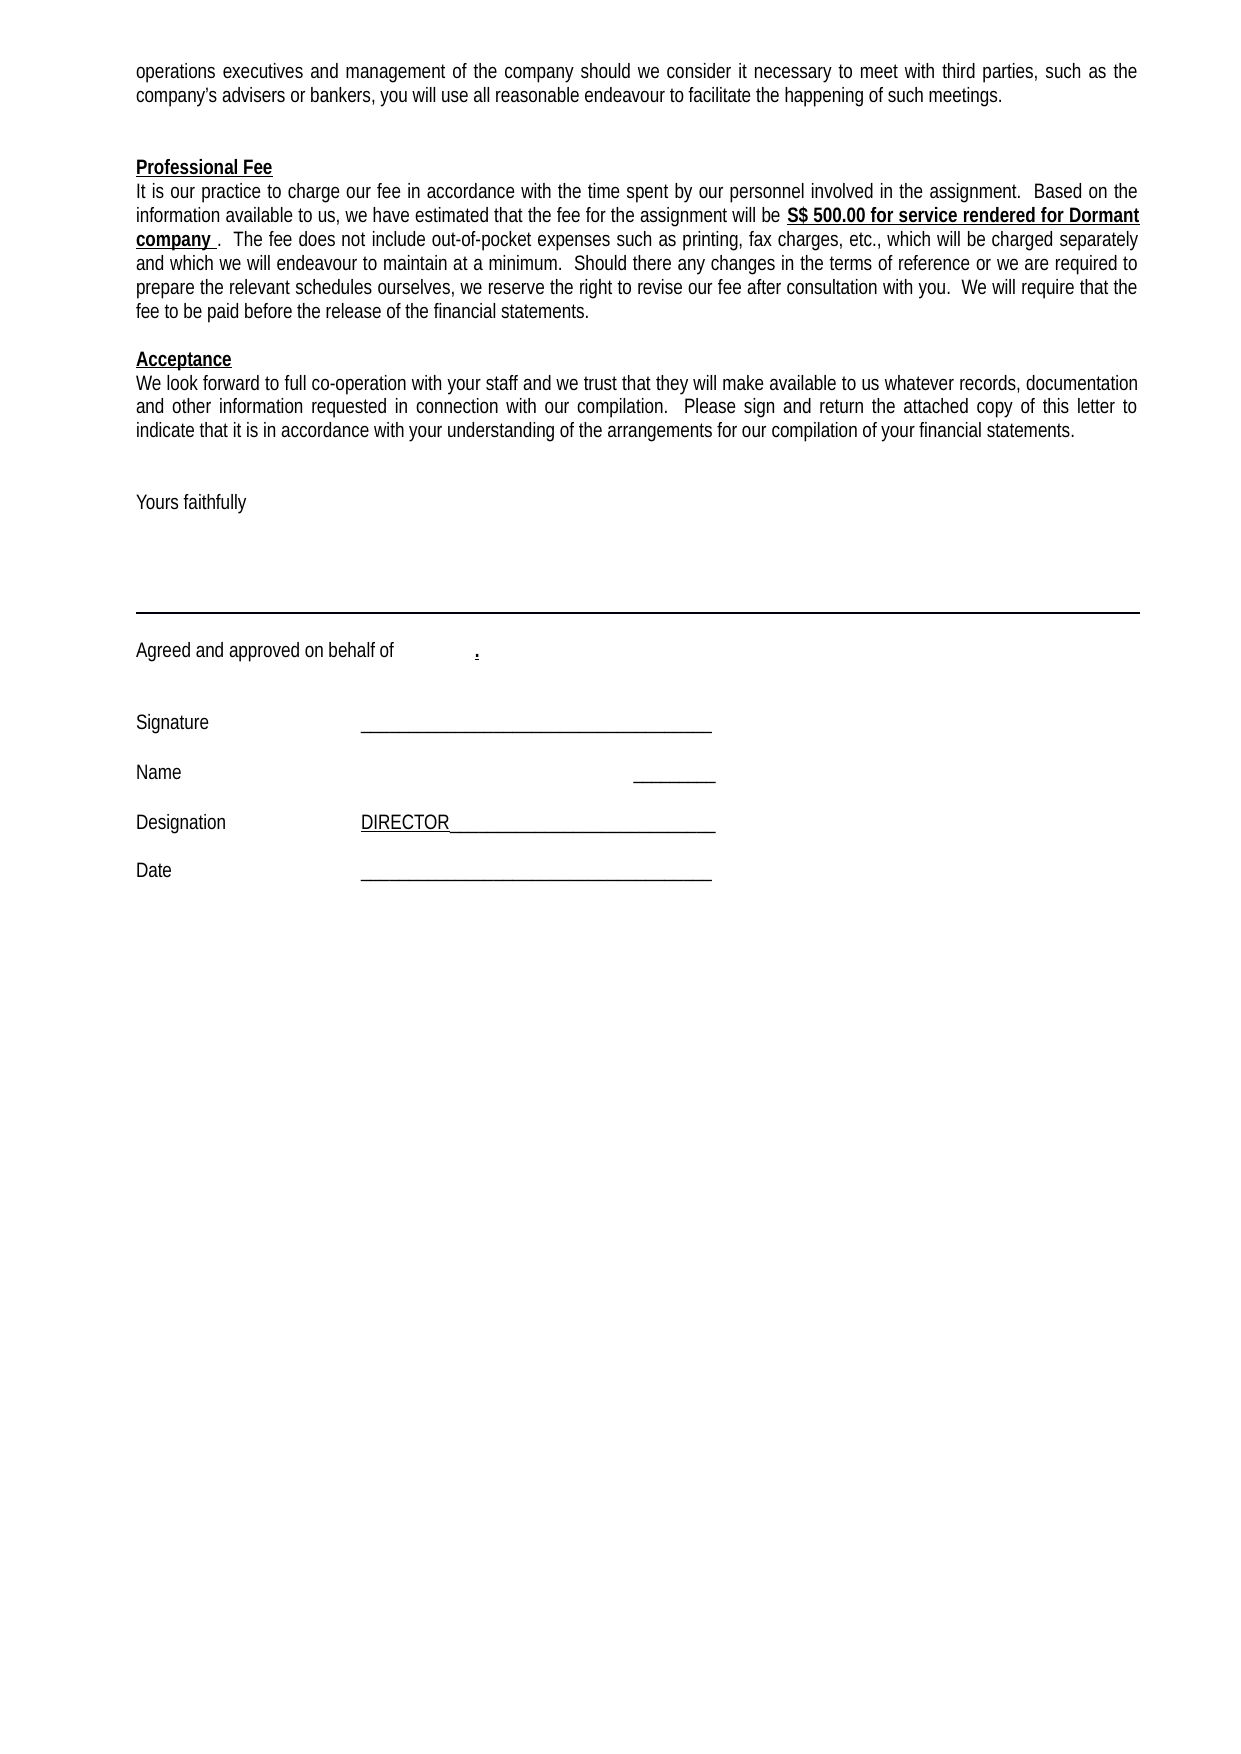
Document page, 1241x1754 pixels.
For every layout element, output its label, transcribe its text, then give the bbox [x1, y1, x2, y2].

text Acceptance [136, 347, 1140, 371]
text Signature _____________________________________ [136, 709, 1140, 733]
text Designation DIRECTOR____________________________ [136, 810, 1140, 834]
text Professional Fee [136, 155, 1140, 179]
text It is our practice to charge our fee in accordance with the time spent by our personnel involved in the assignment. Based on the information available to us, we have estimated that the fee for the assignment will be S$ 500.00 for service rendered for Dormant company . The fee does not include out-of-pocket expenses such as printing, fax charges, etc., which will be charged separately and which we will endeavour to maintain at a minimum. Should there any changes in the terms of reference or we are required to prepare the relevant schedules ourselves, we reserve the right to revise our fee after consultation with you. We will require that the fee to be paid before the release of the financial statements. [136, 179, 1140, 323]
text operations executives and management of the company should we consider it necessary to meet with third parties, such as the company’s advisers or bankers, you will use all reasonable endeavour to facilitate the happening of such meetings. [136, 59, 1140, 107]
text Name <get_director1(o.id)['name']> [136, 757, 1140, 786]
text Agreed and approved on behalf of <o.name>. [136, 638, 1140, 662]
text Yours faithfully [136, 490, 1140, 514]
text Date _____________________________________ [136, 858, 1140, 882]
text We look forward to full co-operation with your staff and we trust that they will make available to us whatever records, documentation and other information requested in connection with our compilation. Please sign and return the attached copy of this letter to indicate that it is in accordance with your understanding of the arrangements for our compilation of your financial statements. [136, 371, 1140, 442]
